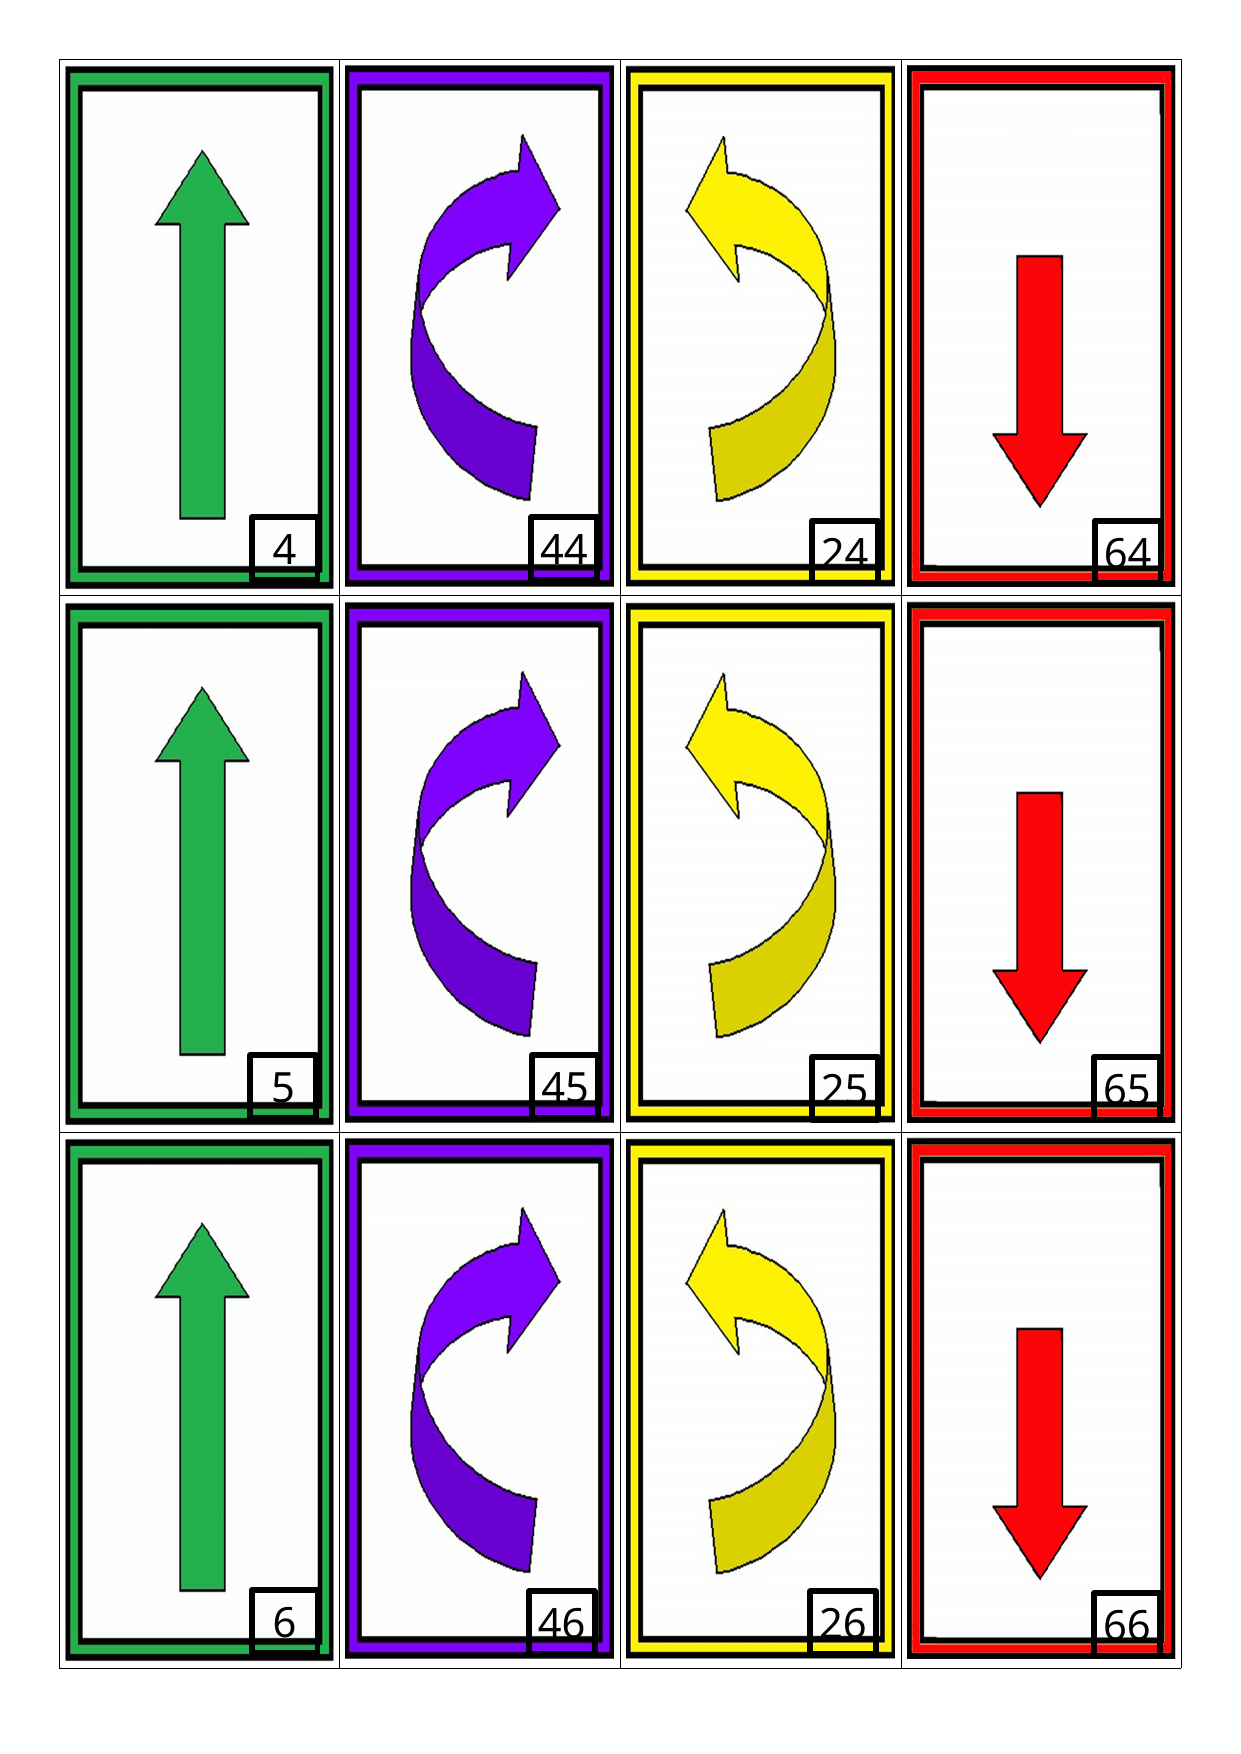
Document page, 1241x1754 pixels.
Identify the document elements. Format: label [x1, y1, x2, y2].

table_cell [60, 596, 339, 1132]
table_cell [902, 1133, 1181, 1668]
table_header [902, 60, 1181, 595]
table_cell [902, 596, 1181, 1132]
table_header [621, 60, 901, 595]
table_header [340, 60, 620, 595]
picture [64, 1137, 334, 1662]
picture [345, 601, 615, 1123]
picture [906, 1137, 1176, 1659]
table_cell [340, 596, 620, 1132]
picture [64, 601, 334, 1126]
picture [345, 1137, 615, 1659]
table_cell [60, 1133, 339, 1668]
picture [625, 1137, 895, 1659]
picture [64, 65, 334, 590]
table_cell [621, 1133, 901, 1668]
picture [625, 601, 895, 1123]
picture [625, 65, 895, 587]
picture [906, 601, 1176, 1123]
picture [906, 65, 1176, 587]
table_cell [340, 1133, 620, 1668]
picture [815, 1060, 875, 1117]
table_header [60, 60, 339, 595]
picture [345, 65, 615, 587]
table_cell [621, 596, 901, 1132]
picture [1097, 1596, 1157, 1653]
